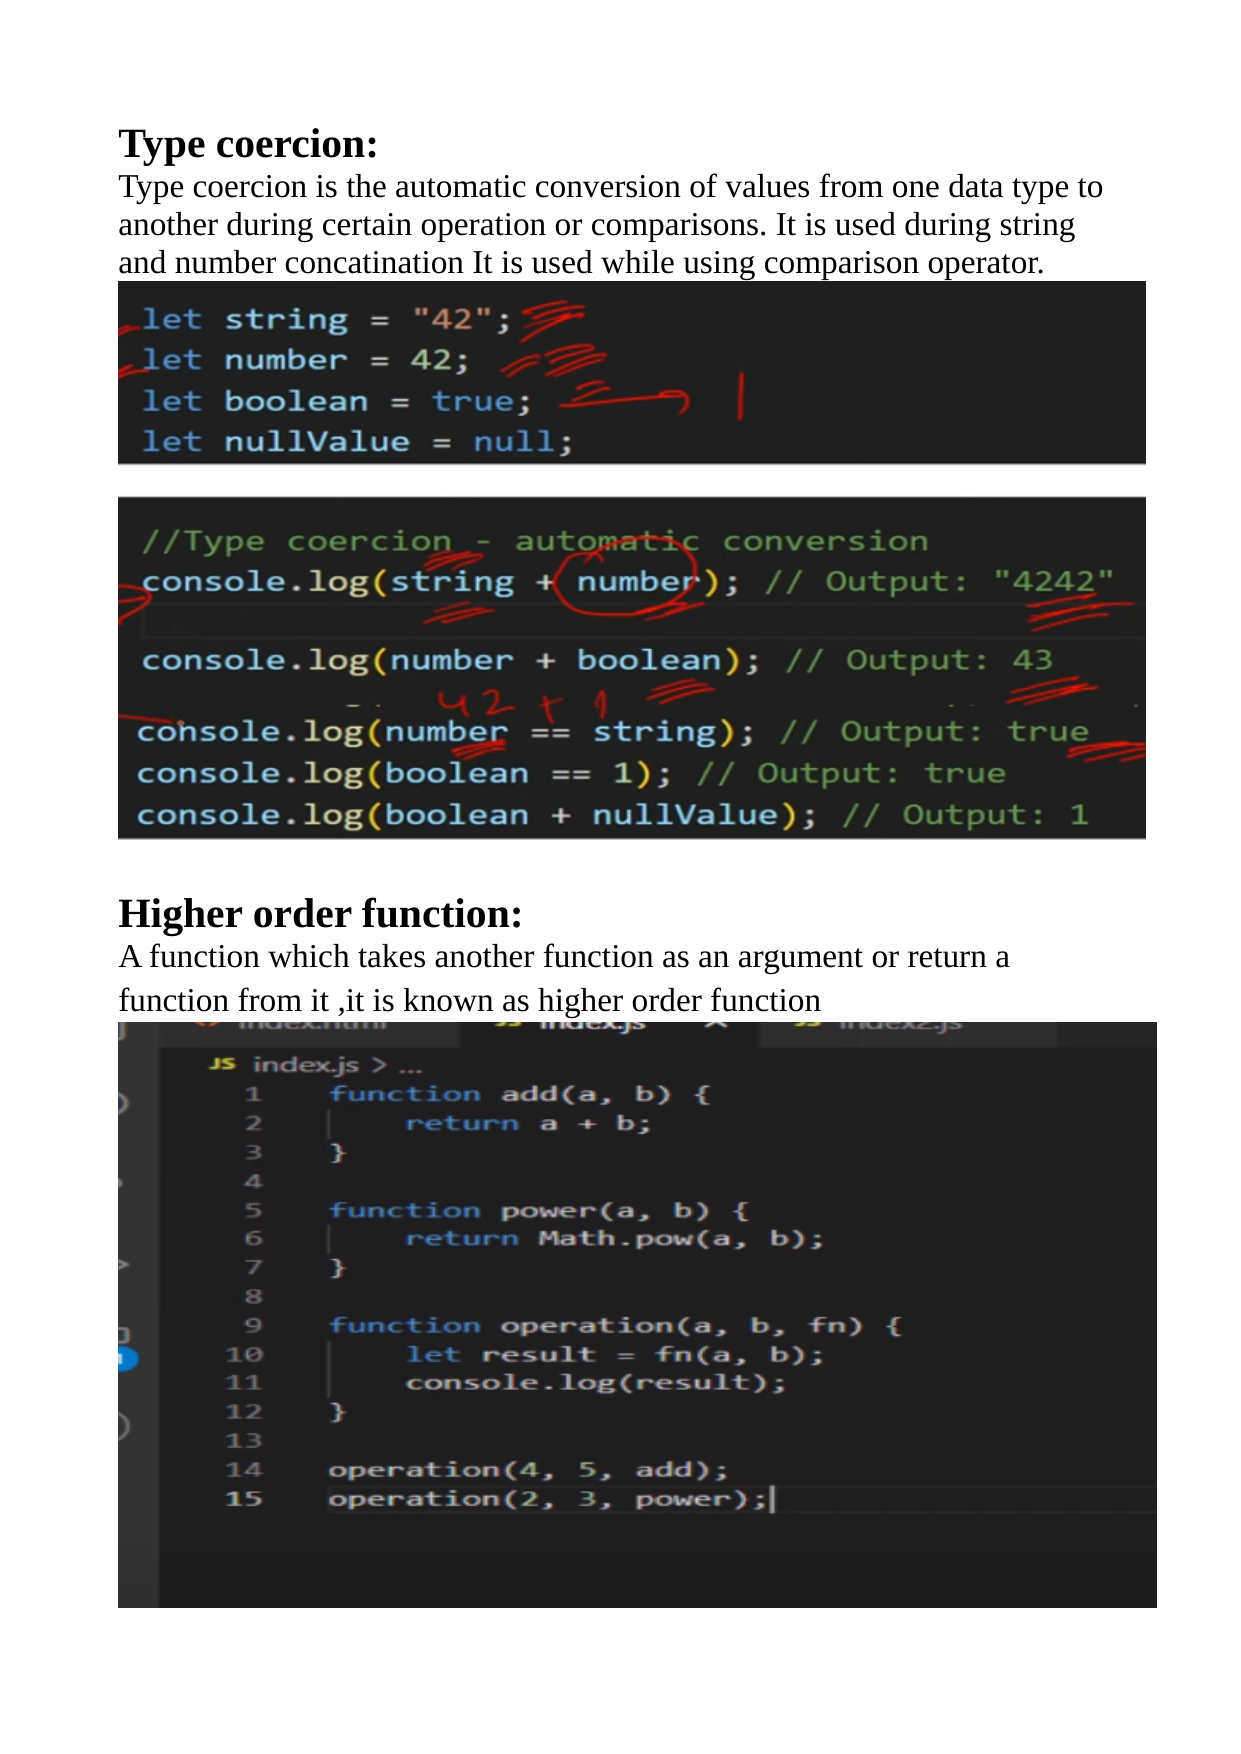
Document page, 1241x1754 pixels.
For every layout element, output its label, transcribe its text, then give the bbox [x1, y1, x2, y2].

picture [118, 1022, 1157, 1608]
text A function which takes another function as an argument or return a function from it ,it is known as higher order function [118, 936, 1122, 1022]
text Type coercion: [118, 118, 1122, 166]
text Type coercion is the automatic conversion of values from one data type to another during certain operation or comparisons. It is used during string and number concatination It is used while using comparison operator. [118, 166, 1122, 281]
picture [118, 281, 1146, 841]
text Higher order function: [118, 888, 1122, 936]
